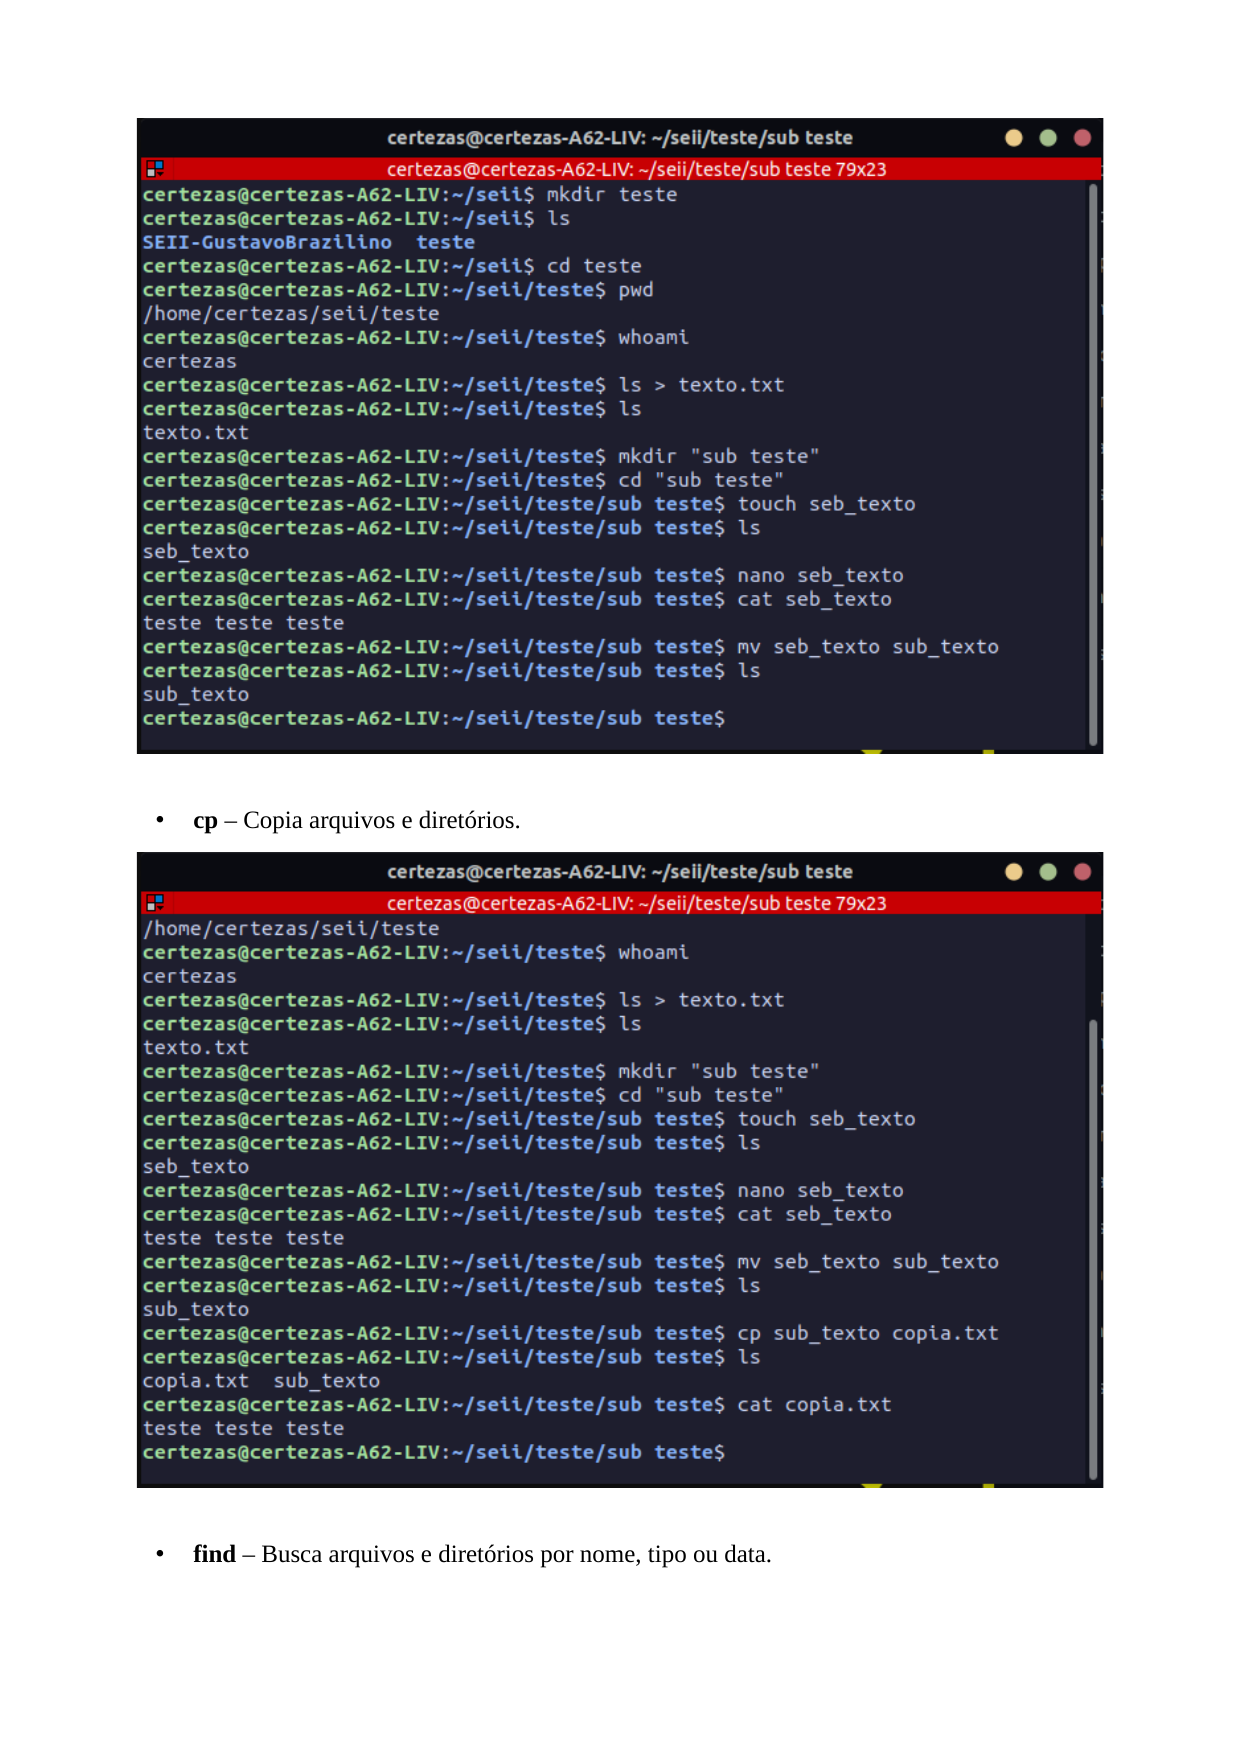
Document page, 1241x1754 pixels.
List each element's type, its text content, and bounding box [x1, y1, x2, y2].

picture [136, 118, 1104, 754]
picture [136, 852, 1104, 1488]
list cp – Copia arquivos e diretórios. [156, 805, 1122, 834]
list find – Busca arquivos e diretórios por nome, tipo ou data. [156, 1539, 1122, 1568]
